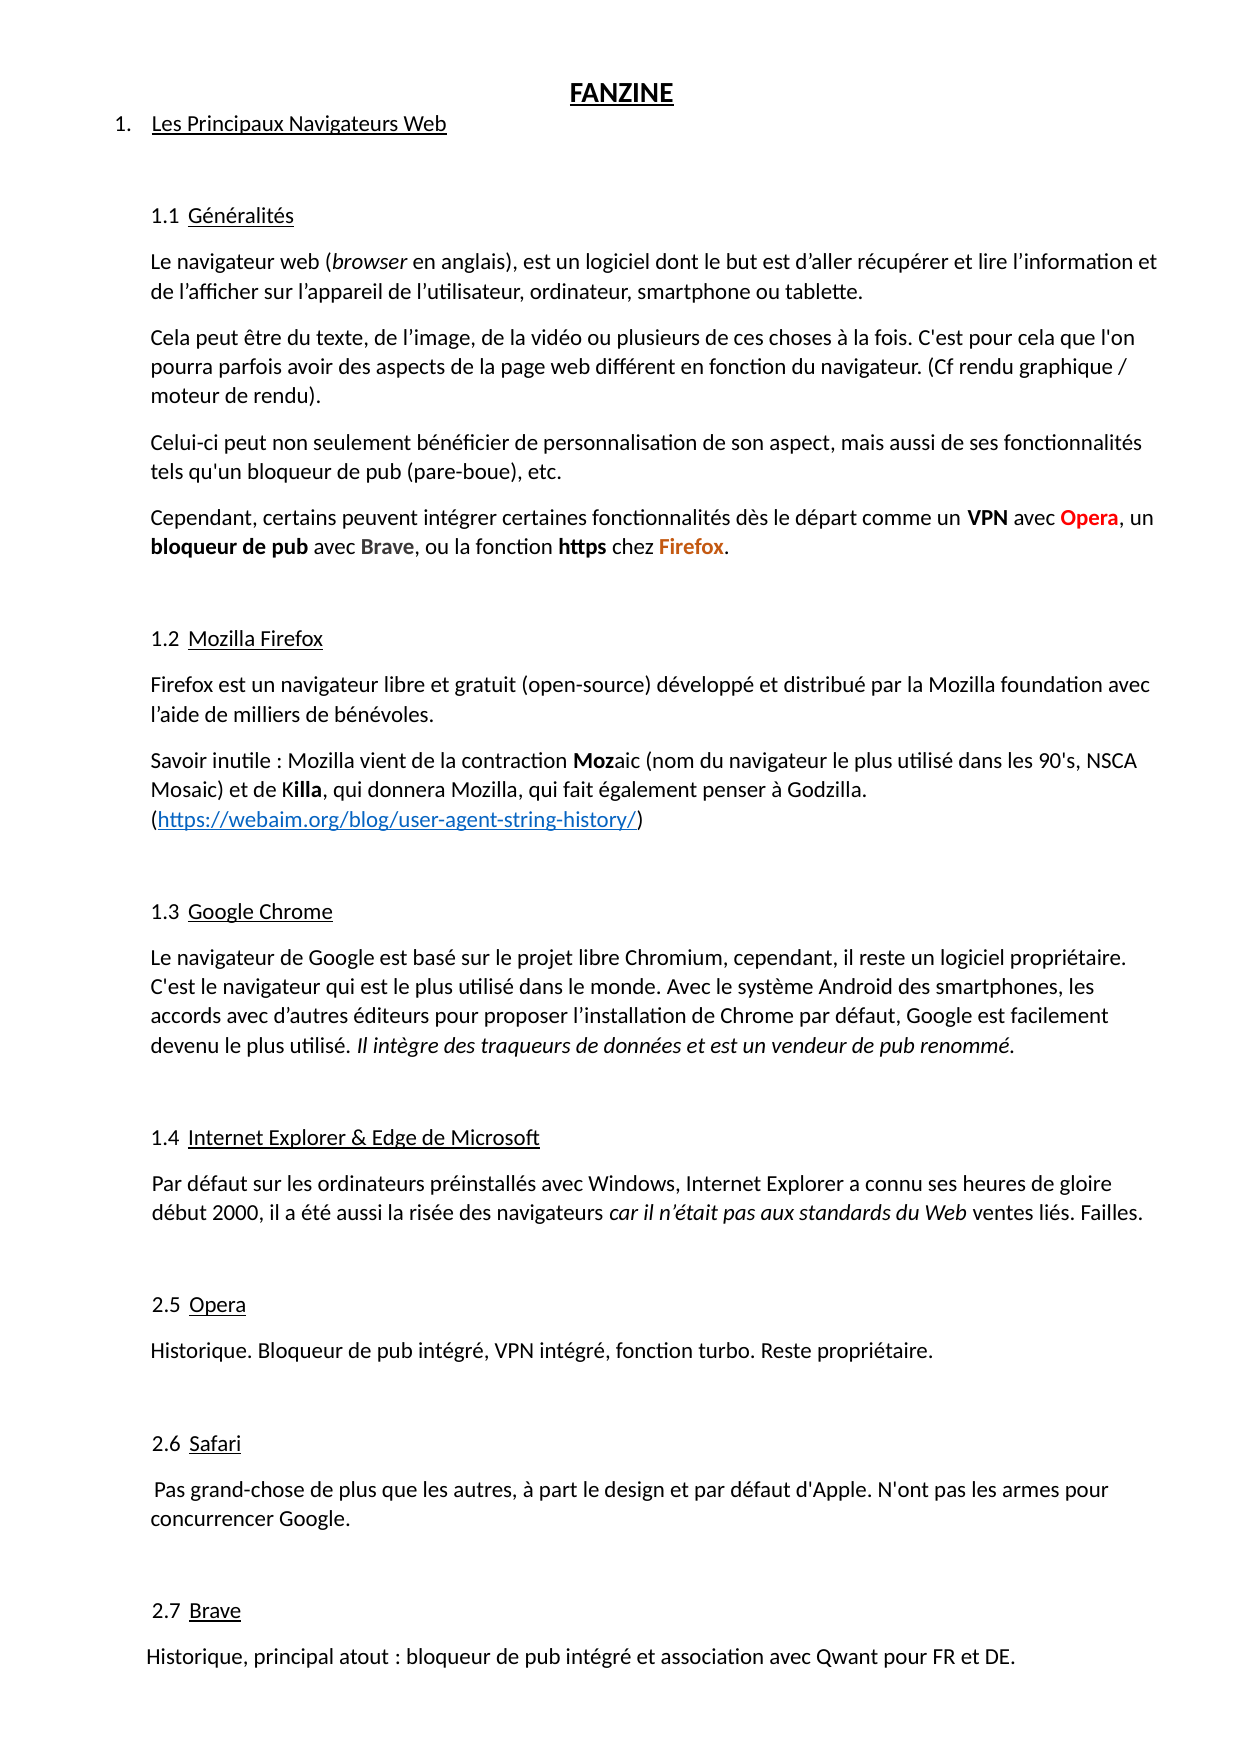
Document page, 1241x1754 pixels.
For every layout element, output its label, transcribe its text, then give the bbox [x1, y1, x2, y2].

list Pas grand-chose de plus que les autres, à part le design et par défaut d'Apple. N'ont pas les armes pour concurrencer Google. [77, 1475, 1166, 1532]
list Opera [152, 1291, 1166, 1319]
text Cependant, certains peuvent intégrer certaines fonctionnalités dès le départ comme un VPN avec Opera, un bloqueur de pub avec Brave, ou la fonction https chez Firefox. [150, 503, 1166, 561]
list Par défaut sur les ordinateurs préinstallés avec Windows, Internet Explorer a connu ses heures de gloire début 2000, il a été aussi la risée des navigateurs car il n’était pas aux standards du Web ventes liés. Failles. [152, 1169, 1166, 1227]
text Le navigateur de Google est basé sur le projet libre Chromium, cependant, il reste un logiciel propriétaire. C'est le navigateur qui est le plus utilisé dans le monde. Avec le système Android des smartphones, les accords avec d’autres éditeurs pour proposer l’installation de Chrome par défaut, Google est facilement devenu le plus utilisé. Il intègre des traqueurs de données et est un vendeur de pub renommé. [150, 943, 1166, 1059]
list Les Principaux Navigateurs Web [114, 109, 1166, 137]
list Historique, principal atout : bloqueur de pub intégré et association avec Qwant pour FR et DE. [146, 1642, 1166, 1670]
list Internet Explorer & Edge de Microsoft [150, 1123, 1166, 1151]
list Google Chrome [150, 897, 1166, 925]
list Safari [152, 1429, 1166, 1457]
text Firefox est un navigateur libre et gratuit (open-source) développé et distribué par la Mozilla foundation avec l’aide de milliers de bénévoles. [150, 671, 1166, 728]
text Savoir inutile : Mozilla vient de la contraction Mozaic (nom du navigateur le plus utilisé dans les 90's, NSCA Mosaic) et de Killa, qui donnera Mozilla, qui fait également penser à Godzilla. (https://webaim.org/blog/user-agent-string-history/) [150, 746, 1166, 833]
text Cela peut être du texte, de l’image, de la vidéo ou plusieurs de ces choses à la fois. C'est pour cela que l'on pourra parfois avoir des aspects de la page web différent en fonction du navigateur. (Cf rendu graphique / moteur de rendu). [150, 323, 1166, 410]
list Mozilla Firefox [150, 624, 1166, 653]
list Brave [152, 1596, 1166, 1624]
list Généralités [150, 201, 1166, 229]
text Celui-ci peut non seulement bénéficier de personnalisation de son aspect, mais aussi de ses fonctionnalités tels qu'un bloqueur de pub (pare-boue), etc. [150, 428, 1166, 485]
list Historique. Bloqueur de pub intégré, VPN intégré, fonction turbo. Reste propriétaire. [77, 1337, 1166, 1365]
text Le navigateur web (browser en anglais), est un logiciel dont le but est d’aller récupérer et lire l’information et de l’afficher sur l’appareil de l’utilisateur, ordinateur, smartphone ou tablette. [150, 247, 1166, 305]
